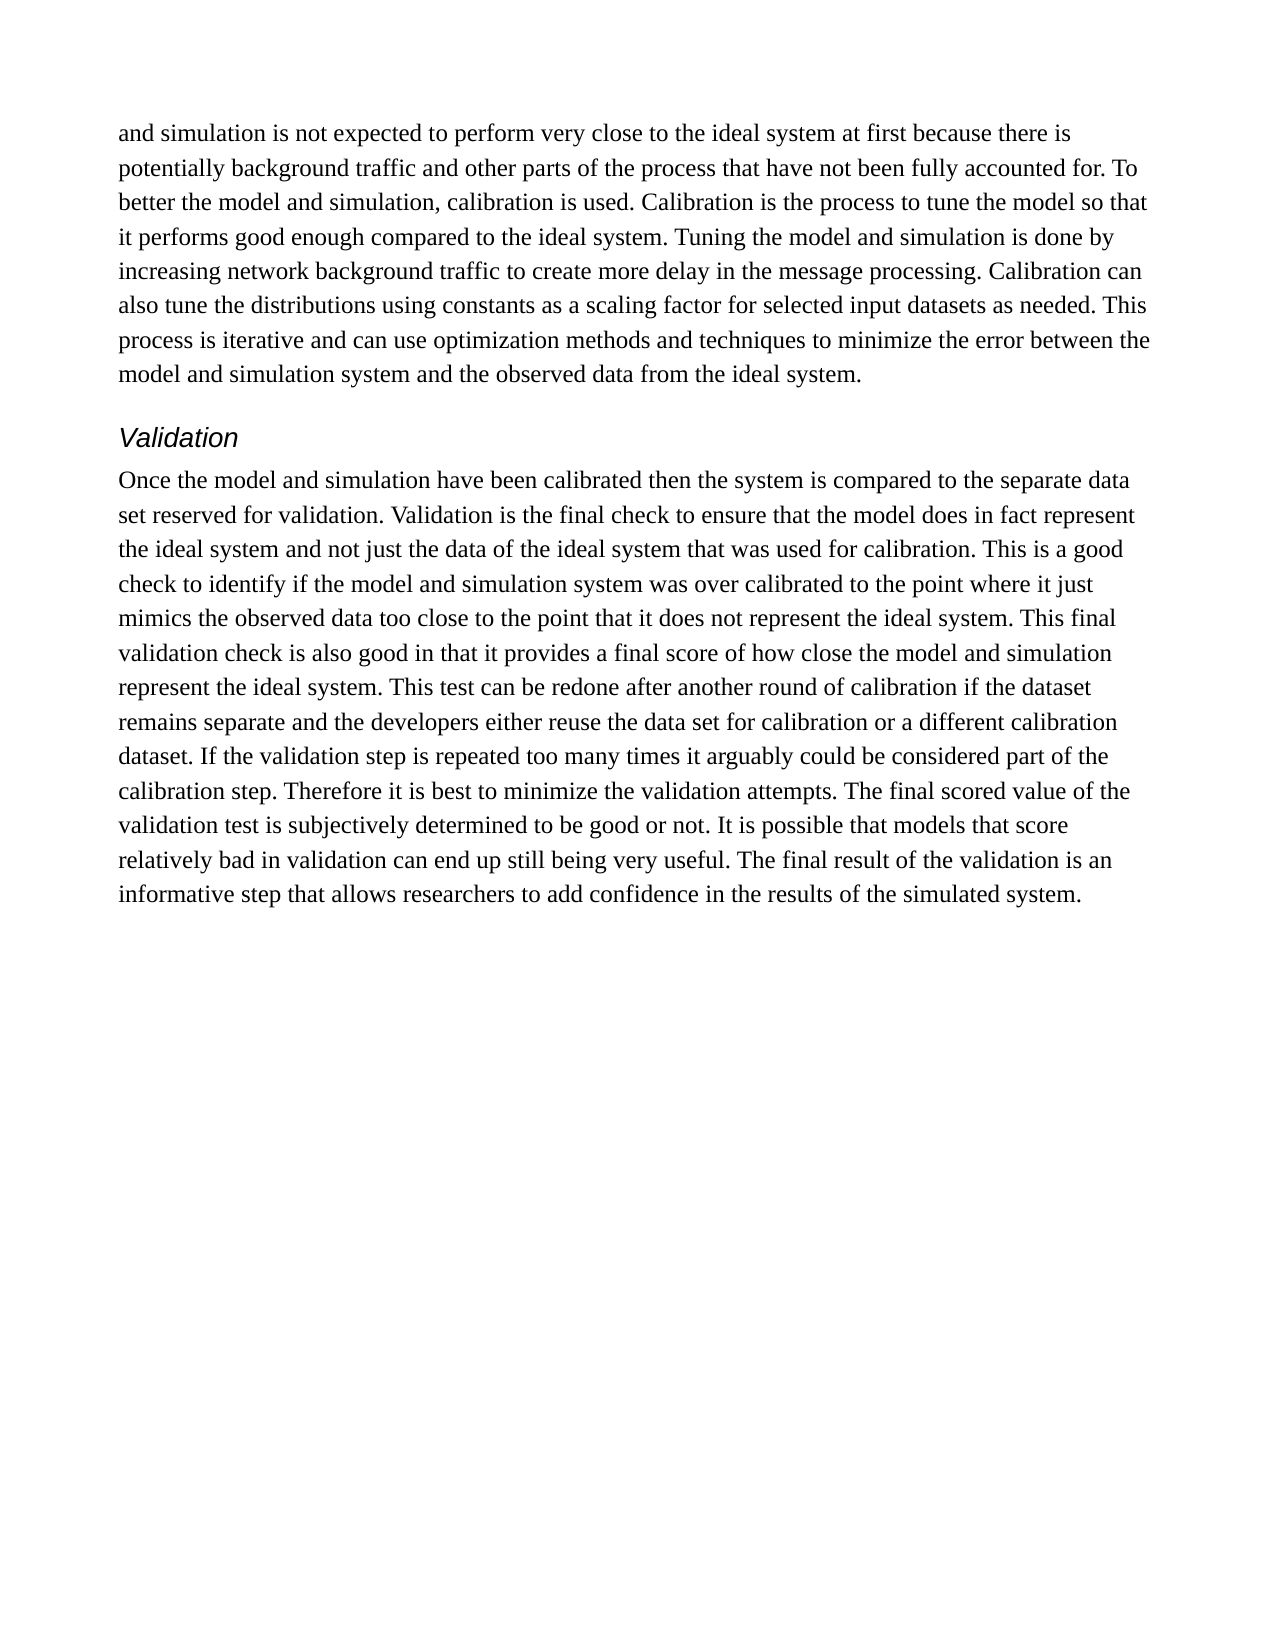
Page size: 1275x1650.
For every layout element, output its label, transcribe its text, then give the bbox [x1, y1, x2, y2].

text Once the model and simulation have been calibrated then the system is compared to the separate data set reserved for validation. Validation is the final check to ensure that the model does in fact represent the ideal system and not just the data of the ideal system that was used for calibration. This is a good check to identify if the model and simulation system was over calibrated to the point where it just mimics the observed data too close to the point that it does not represent the ideal system. This final validation check is also good in that it provides a final score of how close the model and simulation represent the ideal system. This test can be redone after another round of calibration if the dataset remains separate and the developers either reuse the data set for calibration or a different calibration dataset. If the validation step is repeated too many times it arguably could be considered part of the calibration step. Therefore it is best to minimize the validation attempts. The final scored value of the validation test is subjectively determined to be good or not. It is possible that models that score relatively bad in validation can end up still being very useful. The final result of the validation is an informative step that allows researchers to add confidence in the results of the simulated system. [118, 465, 1157, 908]
subtitle Validation [118, 421, 1157, 453]
text and simulation is not expected to perform very close to the ideal system at first because there is potentially background traffic and other parts of the process that have not been fully accounted for. To better the model and simulation, calibration is used. Calibration is the process to tune the model so that it performs good enough compared to the ideal system. Tuning the model and simulation is done by increasing network background traffic to create more delay in the message processing. Calibration can also tune the distributions using constants as a scaling factor for selected input datasets as needed. This process is iterative and can use optimization methods and techniques to minimize the error between the model and simulation system and the observed data from the ideal system. [118, 118, 1157, 388]
